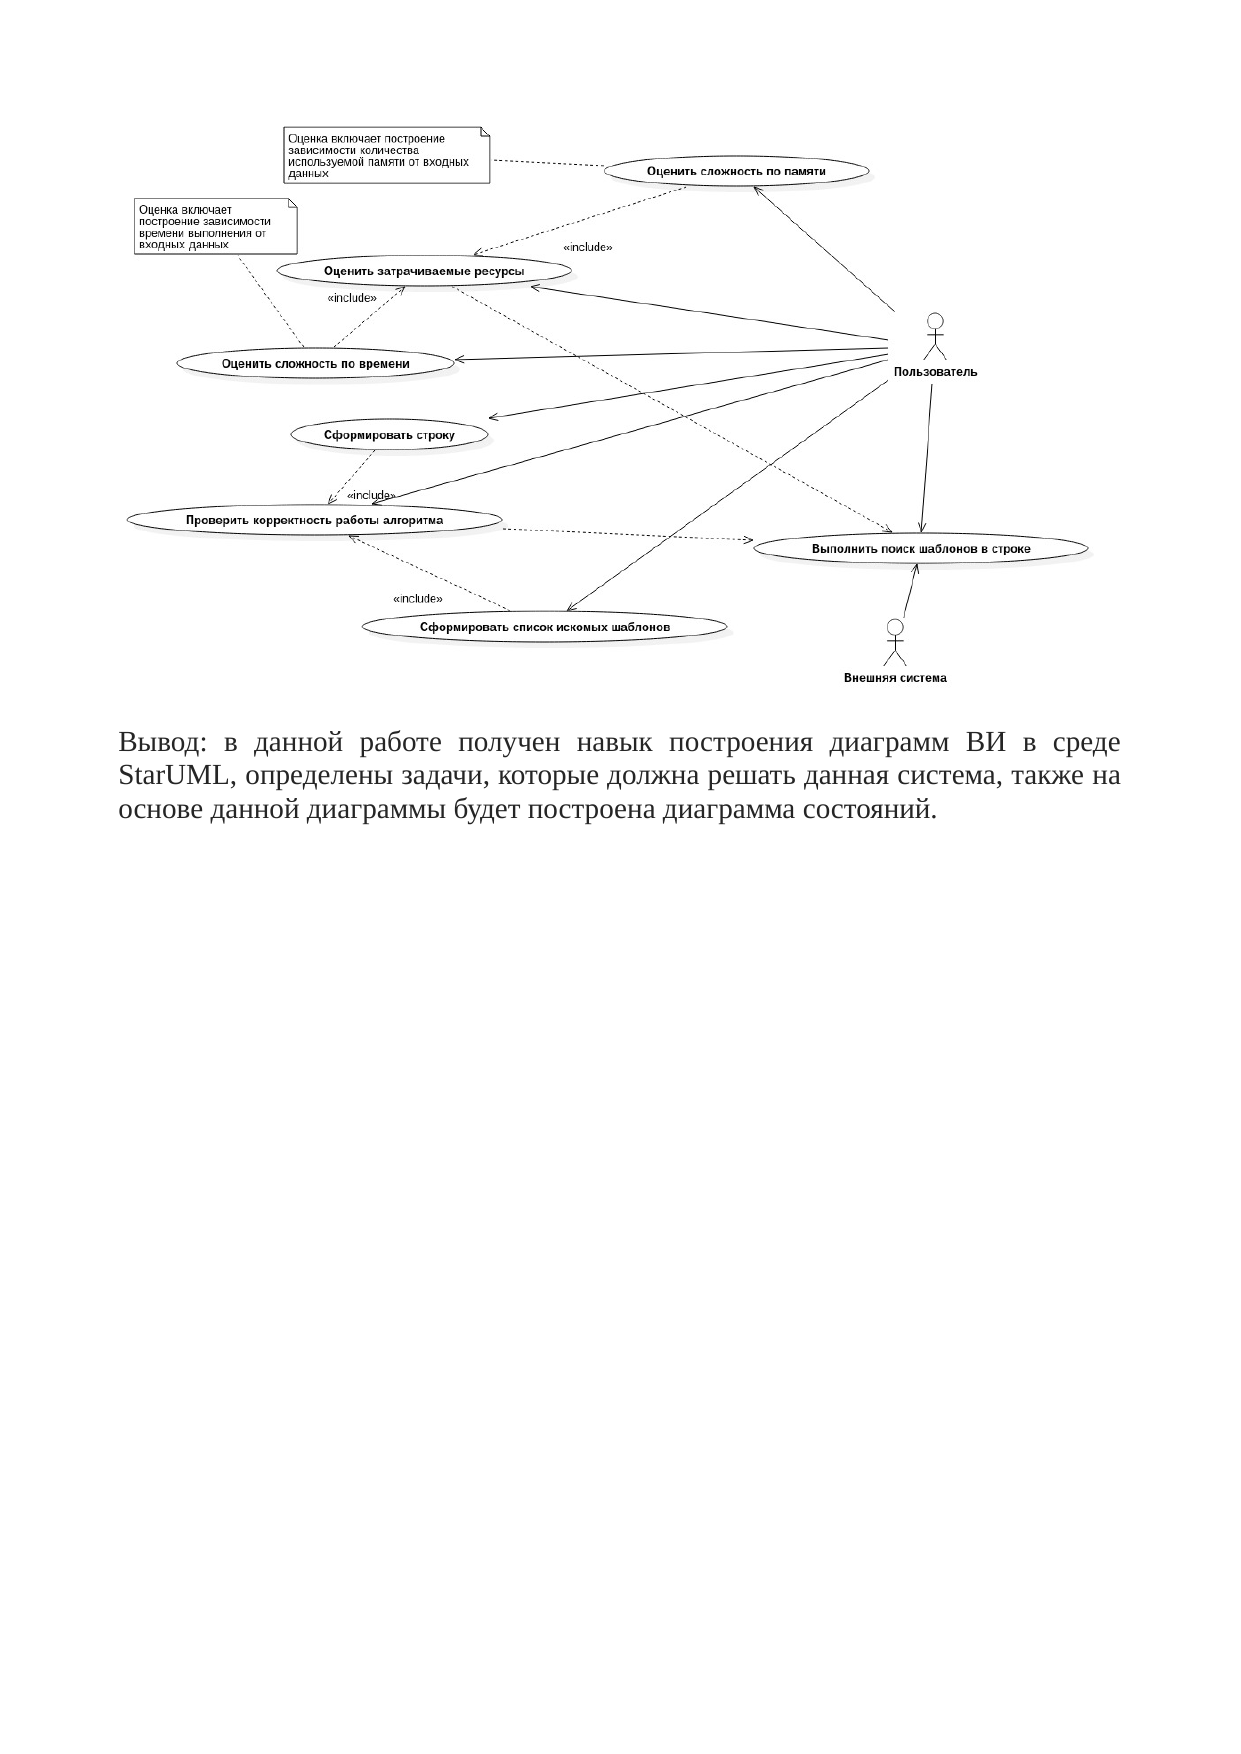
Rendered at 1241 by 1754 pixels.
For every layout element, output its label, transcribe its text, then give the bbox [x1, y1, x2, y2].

picture [118, 118, 1123, 724]
text Вывод: в данной работе получен навык построения диаграмм ВИ в среде StarUML, определены задачи, которые должна решать данная система, также на основе данной диаграммы будет построена диаграмма состояний. [118, 724, 1122, 824]
